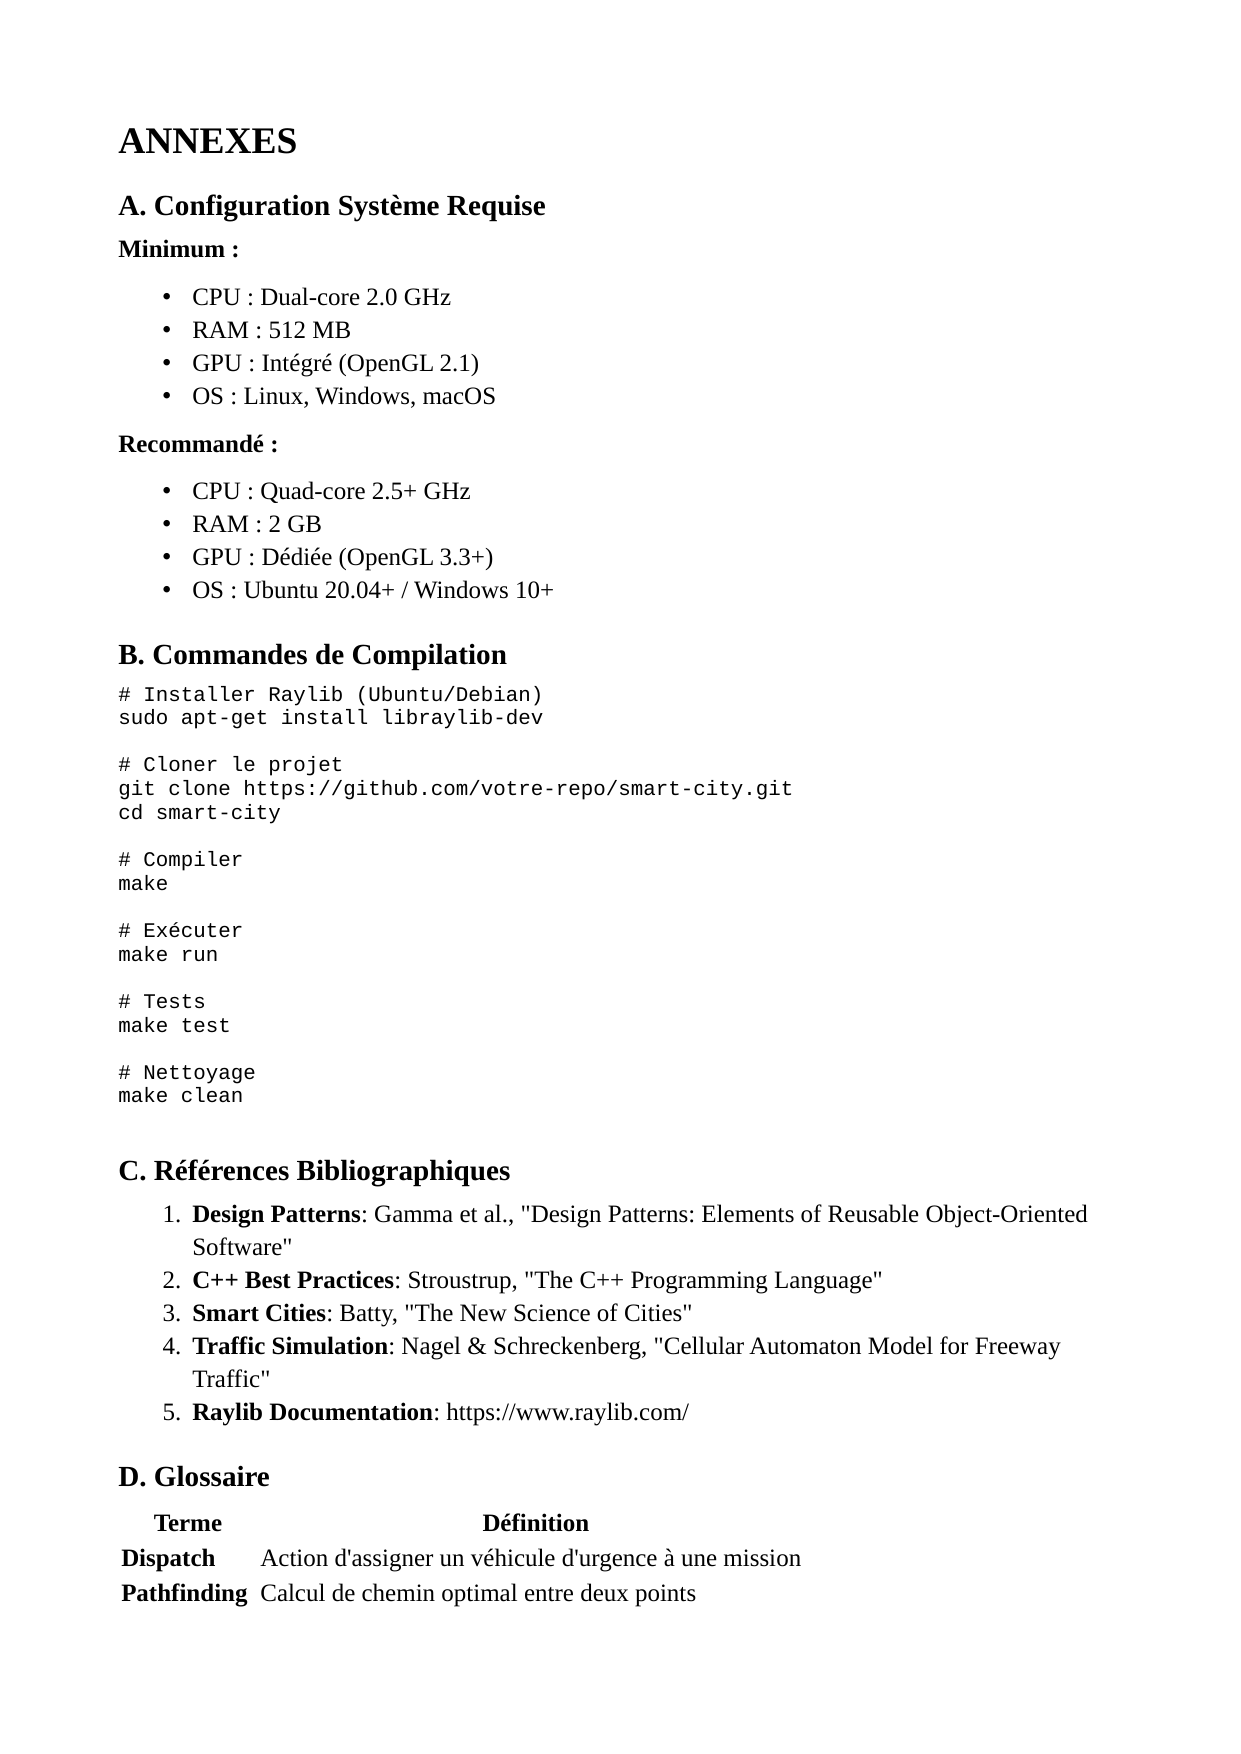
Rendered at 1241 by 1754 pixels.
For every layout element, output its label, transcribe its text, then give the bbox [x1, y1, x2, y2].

list GPU : Dédiée (OpenGL 3.3+) [162, 542, 1122, 571]
list RAM : 512 MB [162, 315, 1122, 344]
list Raylib Documentation: https://www.raylib.com/ [162, 1397, 1122, 1426]
list OS : Ubuntu 20.04+ / Windows 10+ [162, 575, 1122, 604]
subtitle ANNEXES [118, 118, 1122, 161]
list C++ Best Practices: Stroustrup, "The C++ Programming Language" [162, 1265, 1122, 1294]
list RAM : 2 GB [162, 509, 1122, 538]
text # Cloner le projet [118, 754, 1122, 778]
table_header Définition [257, 1506, 814, 1540]
list CPU : Dual-core 2.0 GHz [162, 282, 1122, 311]
table_cell Pathfinding [118, 1575, 257, 1609]
text git clone https://github.com/votre-repo/smart-city.git [118, 778, 1122, 802]
list Smart Cities: Batty, "The New Science of Cities" [162, 1298, 1122, 1327]
table_cell Calcul de chemin optimal entre deux points [257, 1575, 814, 1609]
text make run [118, 944, 1122, 967]
text # Tests [118, 991, 1122, 1014]
table_cell Dispatch [118, 1540, 257, 1575]
text Minimum : [118, 234, 1122, 263]
subtitle B. Commandes de Compilation [118, 637, 1122, 671]
text make [118, 873, 1122, 896]
text sudo apt-get install libraylib-dev [118, 707, 1122, 731]
text make clean [118, 1086, 1122, 1109]
subtitle A. Configuration Système Requise [118, 188, 1122, 222]
table_header Terme [118, 1506, 257, 1540]
text make test [118, 1014, 1122, 1038]
text # Nettoyage [118, 1062, 1122, 1086]
subtitle C. Références Bibliographiques [118, 1153, 1122, 1187]
list OS : Linux, Windows, macOS [162, 381, 1122, 410]
text # Compiler [118, 849, 1122, 873]
list CPU : Quad-core 2.5+ GHz [162, 476, 1122, 505]
table_cell Action d'assigner un véhicule d'urgence à une mission [257, 1540, 814, 1575]
list Design Patterns: Gamma et al., "Design Patterns: Elements of Reusable Object-Oriented Software" [162, 1199, 1122, 1261]
subtitle D. Glossaire [118, 1459, 1122, 1493]
text # Installer Raylib (Ubuntu/Debian) [118, 683, 1122, 707]
text # Exécuter [118, 920, 1122, 944]
text Recommandé : [118, 429, 1122, 457]
list GPU : Intégré (OpenGL 2.1) [162, 348, 1122, 377]
list Traffic Simulation: Nagel & Schreckenberg, "Cellular Automaton Model for Freeway Traffic" [162, 1331, 1122, 1393]
text cd smart-city [118, 802, 1122, 825]
